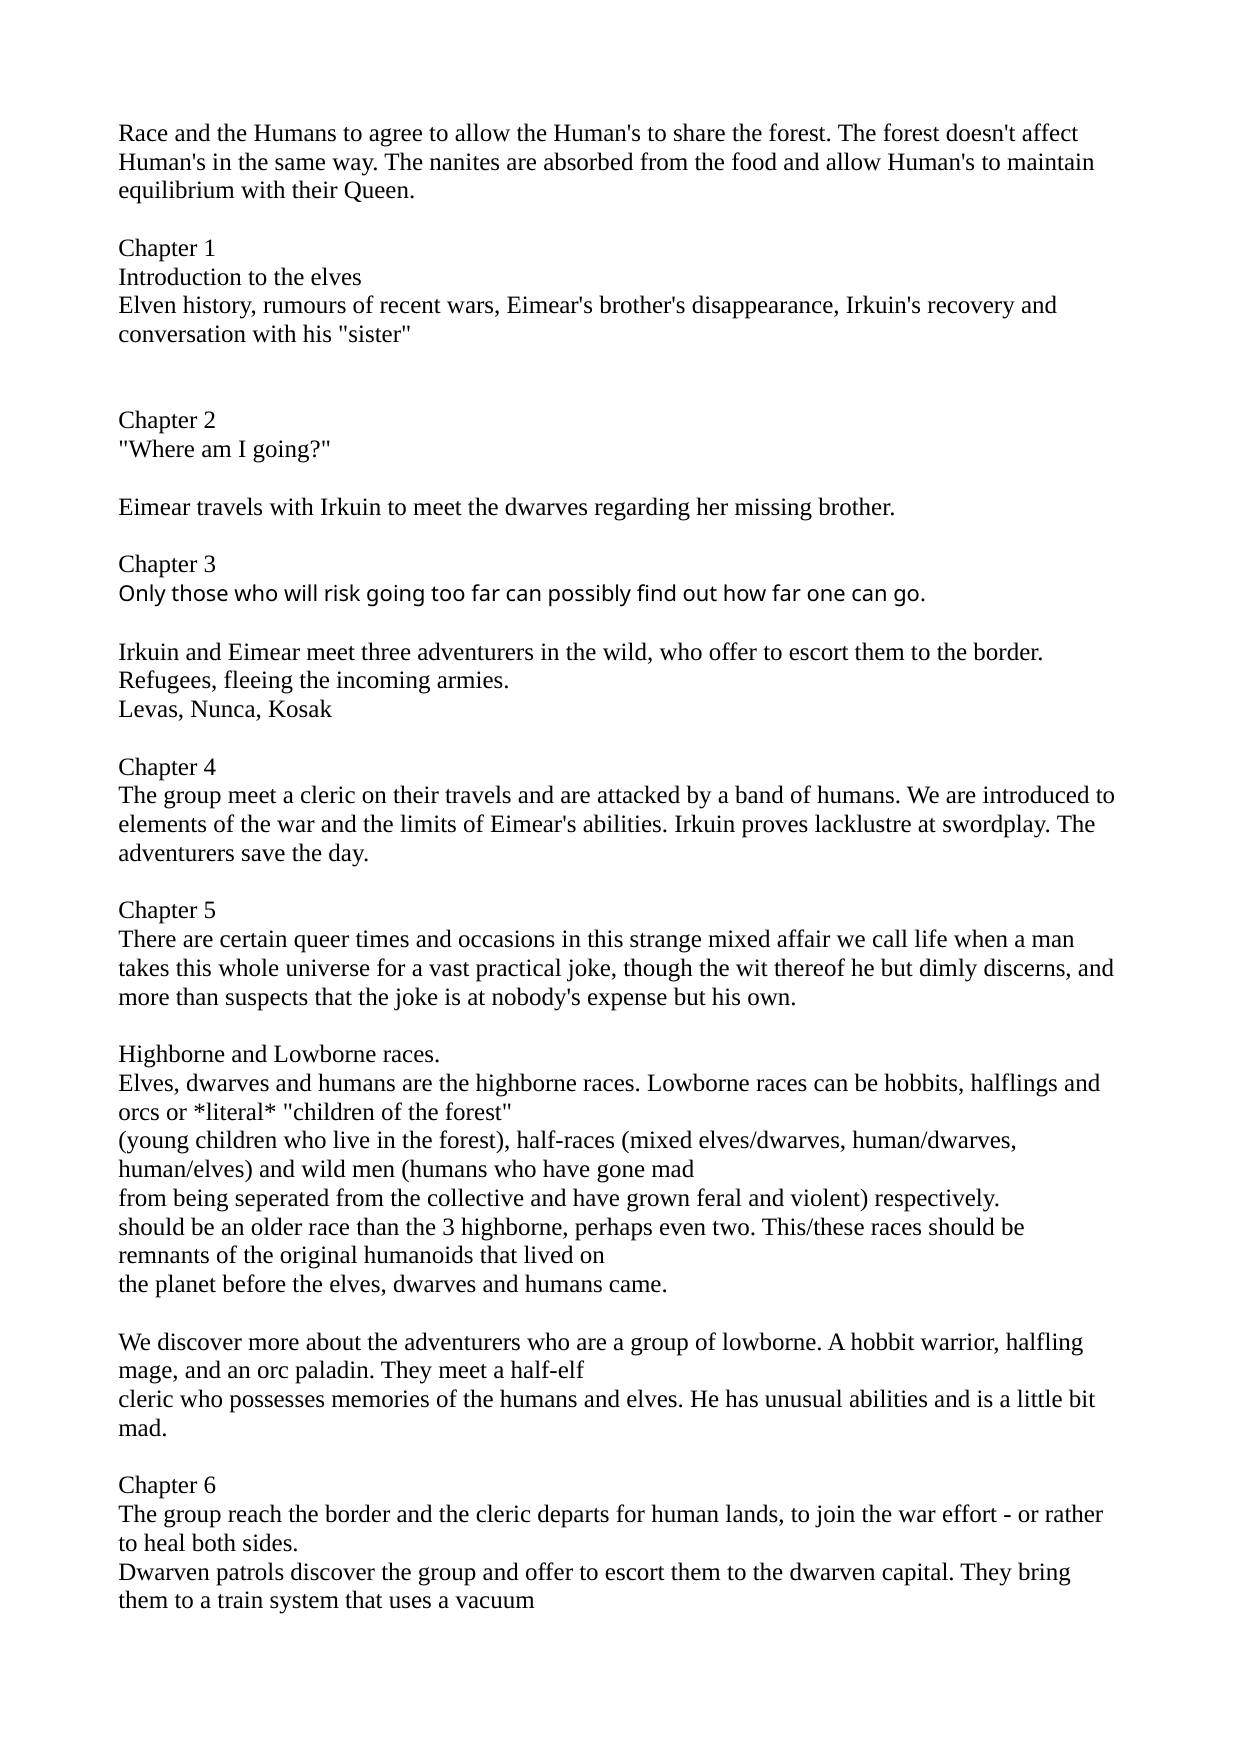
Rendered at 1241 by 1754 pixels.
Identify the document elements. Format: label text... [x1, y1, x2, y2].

text Levas, Nunca, Kosak [118, 694, 1122, 723]
text should be an older race than the 3 highborne, perhaps even two. This/these races should be remnants of the original humanoids that lived on [118, 1212, 1122, 1269]
text Race and the Humans to agree to allow the Human's to share the forest. The forest doesn't affect Human's in the same way. The nanites are absorbed from the food and allow Human's to maintain equilibrium with their Queen. [118, 118, 1122, 204]
text Elves, dwarves and humans are the highborne races. Lowborne races can be hobbits, halflings and orcs or *literal* "children of the forest" [118, 1068, 1122, 1125]
text Chapter 6 [118, 1470, 1122, 1499]
text Dwarven patrols discover the group and offer to escort them to the dwarven capital. They bring them to a train system that uses a vacuum [118, 1557, 1122, 1614]
text "Where am I going?" [118, 434, 1122, 463]
text There are certain queer times and occasions in this strange mixed affair we call life when a man takes this whole universe for a vast practical joke, though the wit thereof he but dimly discerns, and more than suspects that the joke is at nobody's expense but his own. [118, 924, 1122, 1010]
text from being seperated from the collective and have grown feral and violent) respectively. [118, 1183, 1122, 1212]
text cleric who possesses memories of the humans and elves. He has unusual abilities and is a little bit mad. [118, 1384, 1122, 1442]
text We discover more about the adventurers who are a group of lowborne. A hobbit warrior, halfling mage, and an orc paladin. They meet a half-elf [118, 1327, 1122, 1384]
text Introduction to the elves [118, 262, 1122, 291]
text Chapter 1 [118, 233, 1122, 262]
text Only those who will risk going too far can possibly find out how far one can go. [118, 578, 1122, 637]
text Chapter 3 [118, 549, 1122, 578]
text Refugees, fleeing the incoming armies. [118, 665, 1122, 694]
text The group meet a cleric on their travels and are attacked by a band of humans. We are introduced to elements of the war and the limits of Eimear's abilities. Irkuin proves lacklustre at swordplay. The adventurers save the day. [118, 780, 1122, 867]
text Chapter 4 [118, 752, 1122, 780]
text Chapter 5 [118, 895, 1122, 924]
text Irkuin and Eimear meet three adventurers in the wild, who offer to escort them to the border. [118, 637, 1122, 665]
text Chapter 2 [118, 406, 1122, 434]
text Eimear travels with Irkuin to meet the dwarves regarding her missing brother. [118, 492, 1122, 521]
text the planet before the elves, dwarves and humans came. [118, 1269, 1122, 1298]
text Elven history, rumours of recent wars, Eimear's brother's disappearance, Irkuin's recovery and conversation with his "sister" [118, 291, 1122, 348]
text The group reach the border and the cleric departs for human lands, to join the war effort - or rather to heal both sides. [118, 1499, 1122, 1557]
text (young children who live in the forest), half-races (mixed elves/dwarves, human/dwarves, human/elves) and wild men (humans who have gone mad [118, 1125, 1122, 1183]
text Highborne and Lowborne races. [118, 1039, 1122, 1068]
